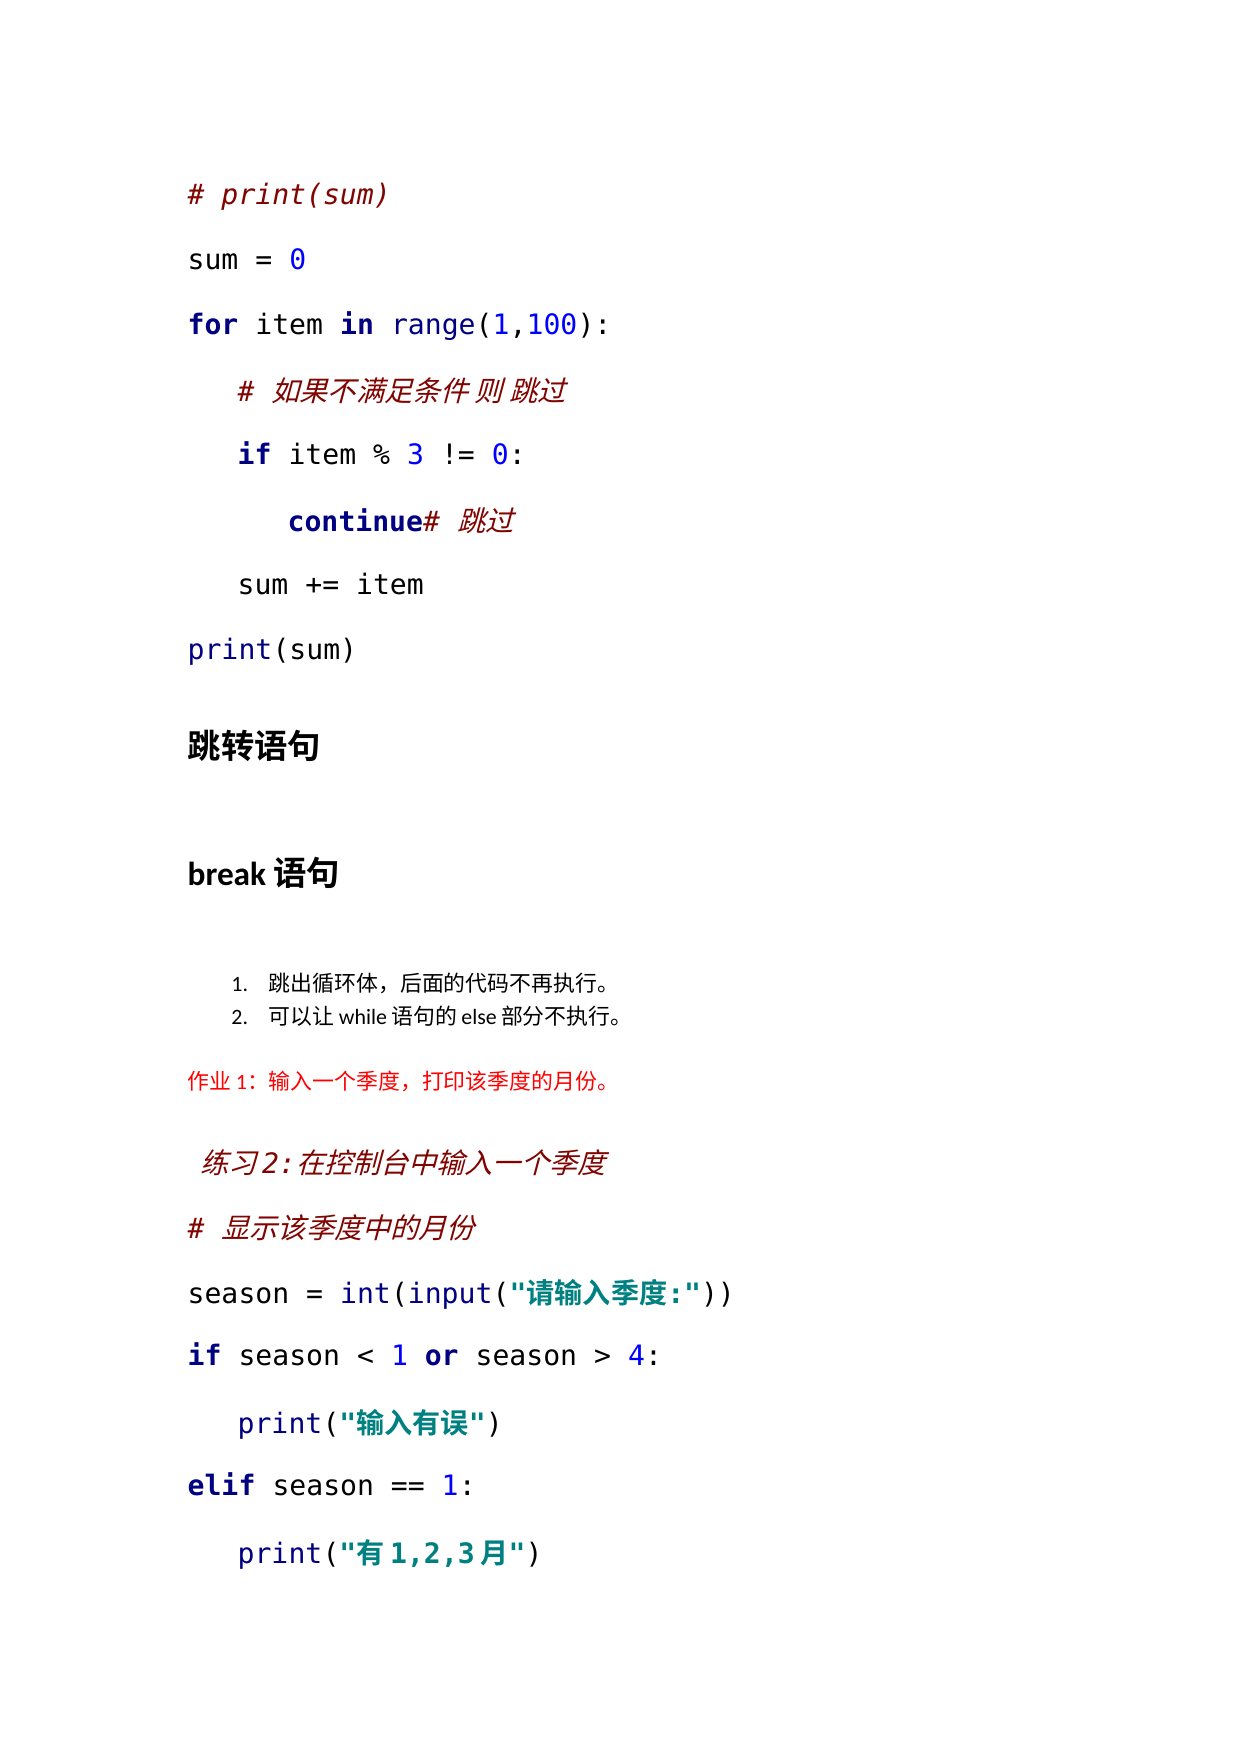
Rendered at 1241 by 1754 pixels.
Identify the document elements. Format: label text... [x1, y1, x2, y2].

text # 显示该季度中的月份 [187, 1193, 1053, 1258]
text # print(sum) [187, 162, 1053, 227]
text sum += item [187, 552, 1053, 617]
subtitle 跳转语句 [187, 711, 1053, 776]
list 可以让while语句的else部分不执行。 [231, 998, 1053, 1031]
text for item in range(1,100): [187, 292, 1053, 357]
text season = int(input("请输入季度:")) [187, 1258, 1053, 1323]
text 练习2:在控制台中输入一个季度 [187, 1128, 1053, 1193]
text if season < 1 or season > 4: [187, 1323, 1053, 1388]
text elif season == 1: [187, 1453, 1053, 1518]
text print("有1,2,3月") [187, 1518, 1053, 1583]
text print("输入有误") [187, 1388, 1053, 1453]
text 作业1：输入一个季度，打印该季度的月份。 [187, 1063, 1053, 1096]
text # 如果不满足条件 则 跳过 [187, 357, 1053, 422]
text continue# 跳过 [187, 487, 1053, 552]
text if item % 3 != 0: [187, 422, 1053, 487]
text sum = 0 [187, 227, 1053, 292]
subtitle break语句 [187, 839, 1053, 904]
text print(sum) [187, 617, 1053, 682]
list 跳出循环体，后面的代码不再执行。 [231, 966, 1053, 998]
